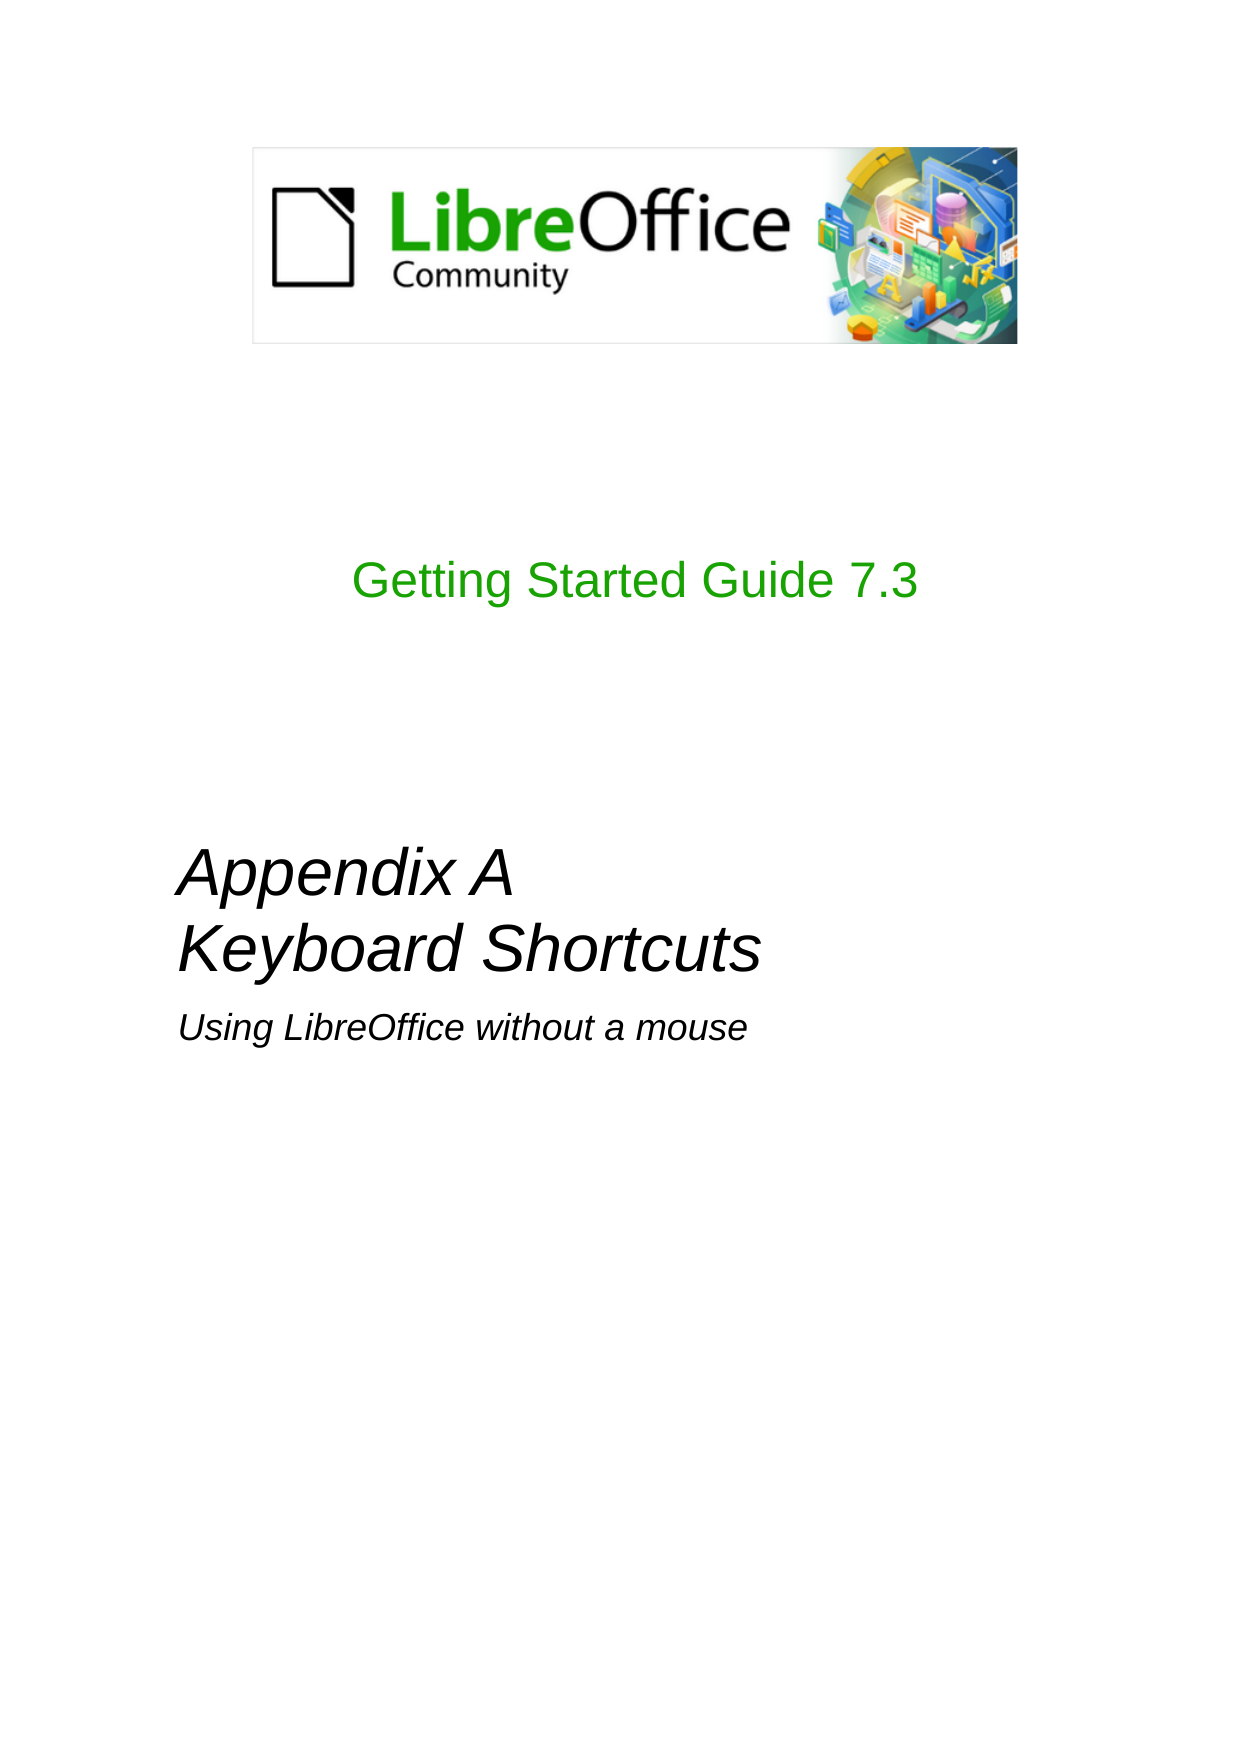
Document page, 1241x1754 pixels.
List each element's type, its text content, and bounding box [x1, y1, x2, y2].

text Getting Started Guide 7.3 [177, 550, 1093, 608]
title Appendix A Keyboard Shortcuts [177, 833, 1093, 986]
subtitle Using LibreOffice without a mouse [177, 1006, 1093, 1049]
picture [252, 147, 1018, 344]
